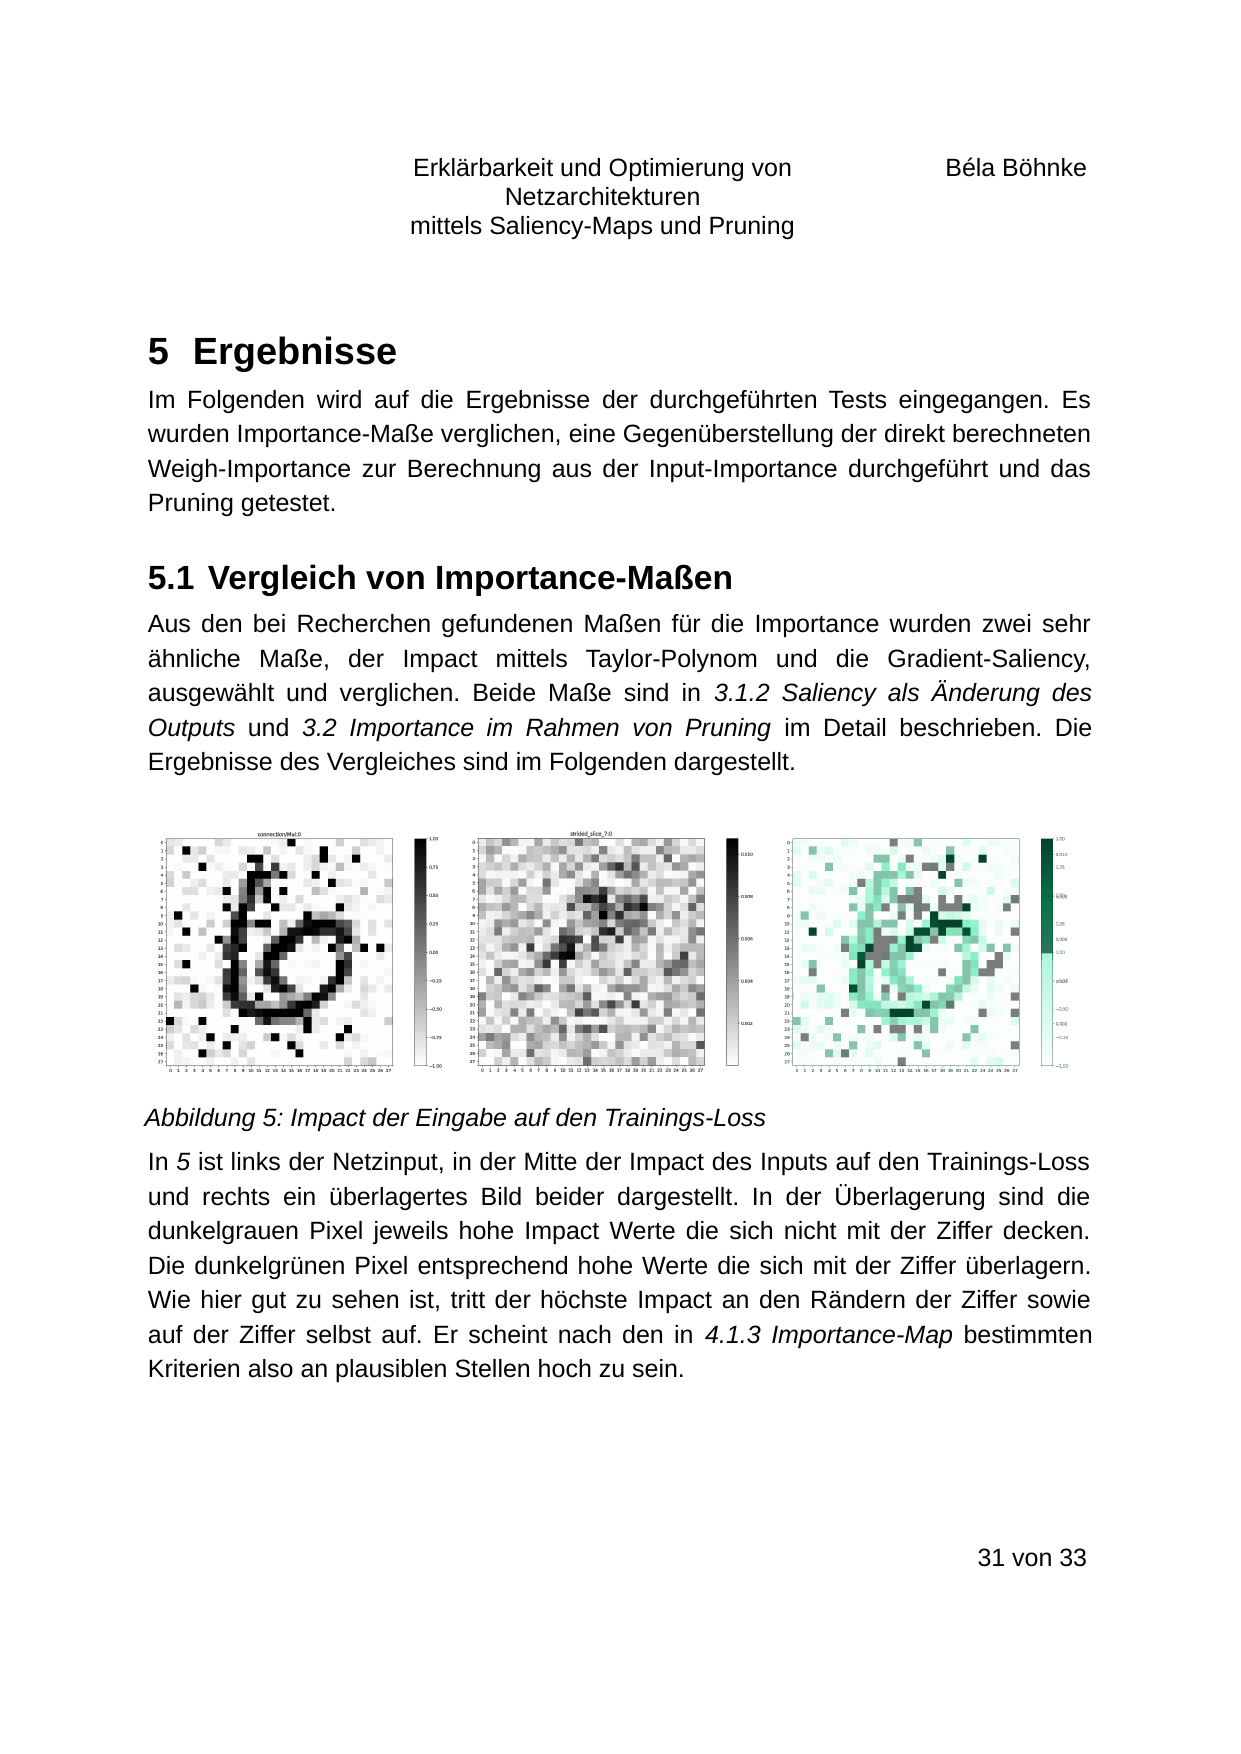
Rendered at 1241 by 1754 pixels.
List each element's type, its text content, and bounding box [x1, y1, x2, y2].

text In Abbildung 5 ist links der Netzinput, in der Mitte der Impact des Inputs auf den Trainings-Loss und rechts ein überlagertes Bild beider dargestellt. In der Überlagerung sind die dunkelgrauen Pixel jeweils hohe Impact Werte die sich nicht mit der Ziffer decken. Die dunkelgrünen Pixel entsprechend hohe Werte die sich mit der Ziffer überlagern. Wie hier gut zu sehen ist, tritt der höchste Impact an den Rändern der Ziffer sowie auf der Ziffer selbst auf. Er scheint nach den in 4.1.3 Importance-Map bestimmten Kriterien also an plausiblen Stellen hoch zu sein. [144, 792, 1093, 1383]
subtitle Vergleich von Importance-Maßen [148, 558, 1093, 597]
text Aus den bei Recherchen gefundenen Maßen für die Importance wurden zwei sehr ähnliche Maße, der Impact mittels Taylor-Polynom und die Gradient-Saliency, ausgewählt und verglichen. Beide Maße sind in 3.1.2 Saliency als Änderung des Outputs und 3.2 Importance im Rahmen von Pruning im Detail beschrieben. Die Ergebnisse des Vergleiches sind im Folgenden dargestellt. [148, 609, 1093, 776]
text Abbildung 5: Impact der Eingabe auf den Trainings-Loss [144, 1098, 1089, 1132]
text Im Folgenden wird auf die Ergebnisse der durchgeführten Tests eingegangen. Es wurden Importance-Maße verglichen, eine Gegenüberstellung der direkt berechneten Weigh-Importance zur Berechnung aus der Input-Importance durchgeführt und das Pruning getestet. [148, 385, 1093, 517]
picture [144, 804, 1090, 1098]
subtitle Ergebnisse [148, 328, 1093, 372]
